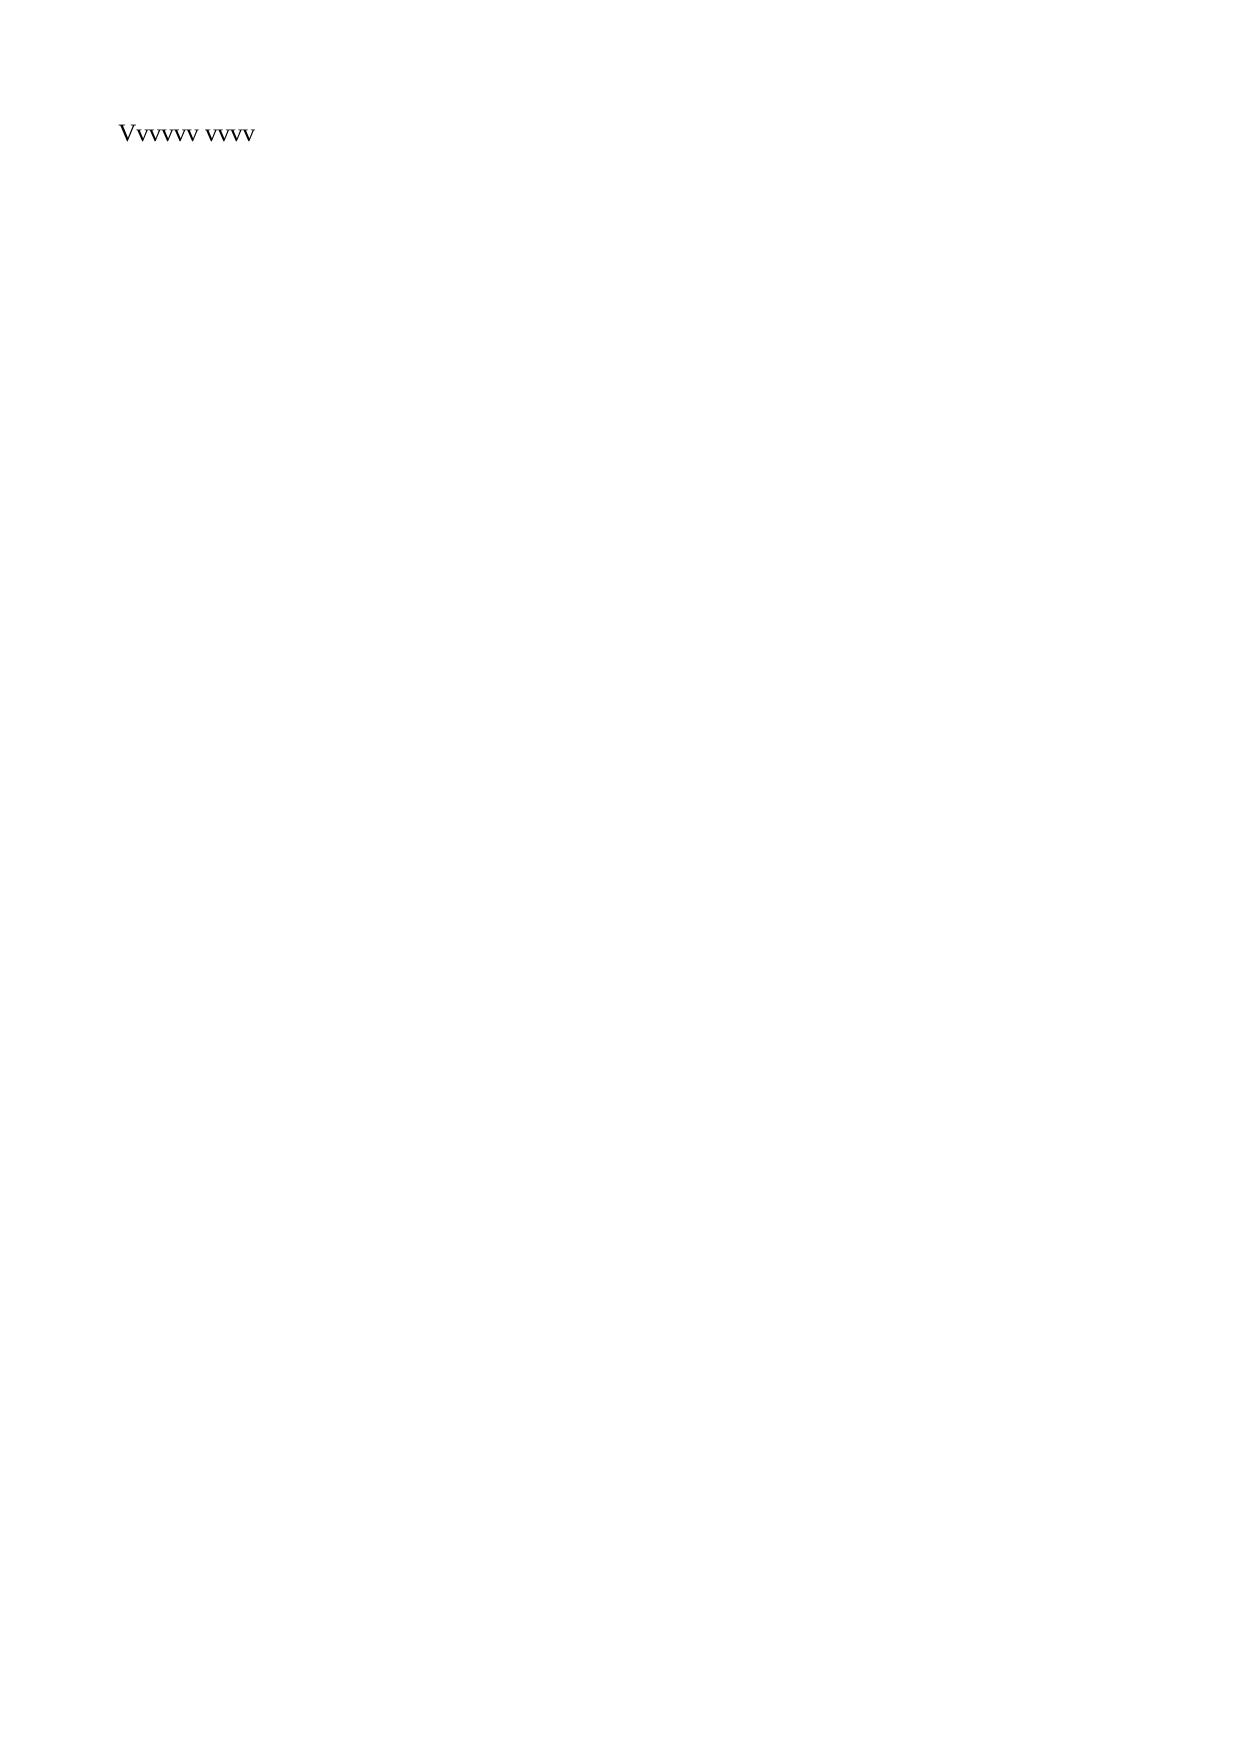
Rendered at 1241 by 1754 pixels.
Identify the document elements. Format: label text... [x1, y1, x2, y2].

text Vvvvvv vvvv [118, 118, 1122, 147]
